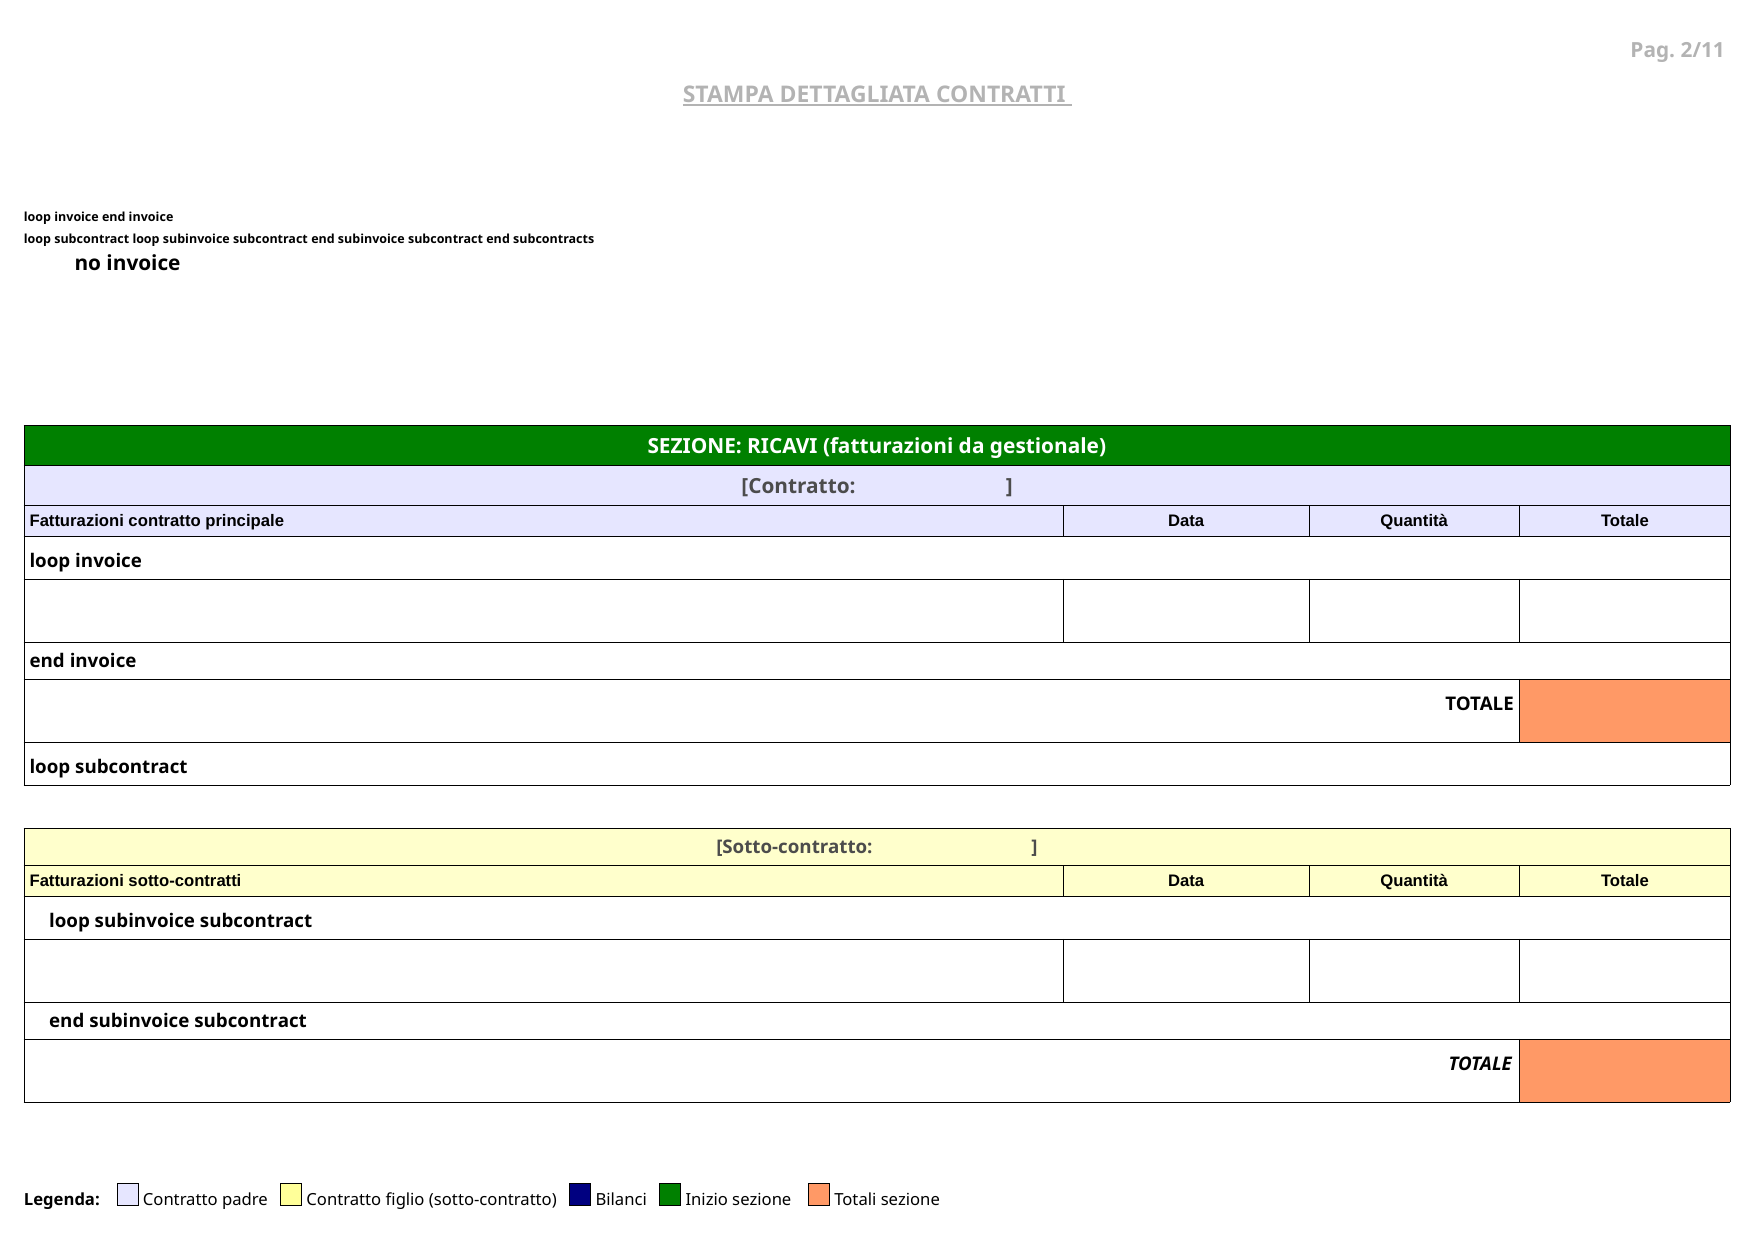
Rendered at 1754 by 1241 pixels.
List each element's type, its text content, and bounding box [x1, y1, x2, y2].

table_cell <formatLang(get_totals('invoice'))> [1520, 680, 1730, 742]
table_cell loop subcontract [25, 743, 1730, 785]
table_cell Data [1064, 866, 1309, 896]
table_cell Quantità [1310, 506, 1519, 536]
table_cell [Sotto-contratto: <subcontract.name>] [25, 829, 1730, 865]
table_cell [24, 786, 1730, 828]
table_cell end invoice [25, 643, 1730, 679]
table_header [24, 379, 1730, 425]
text </if> no invoice [24, 248, 1730, 276]
table_cell loop invoice [25, 537, 1730, 579]
table_cell TOTALE [25, 1040, 1519, 1102]
text loop subcontract loop subinvoice subcontract end subinvoice subcontract end subcontracts [24, 231, 1730, 248]
table_cell <subinvoice.name> [25, 940, 1063, 1002]
table_cell Quantità [1310, 866, 1519, 896]
table_cell Fatturazioni contratto principale [25, 506, 1063, 536]
table_cell <invoice.name> [25, 580, 1063, 642]
text <if test="test_part('invoice', data)"> [24, 316, 1730, 345]
table_cell end subinvoice subcontract [25, 1003, 1730, 1039]
text <if test="not test_part('invoice', data)"> [24, 173, 1730, 202]
table_cell Fatturazioni sotto-contratti [25, 866, 1063, 896]
table_cell <formatLang(invoice.amount)> [1520, 580, 1730, 642]
table_cell <formatLang(get_totals('invoice'))> [1520, 1040, 1730, 1102]
table_cell Totale [1520, 506, 1730, 536]
table_cell <formatLang(invoice.unit_amount)> [1310, 580, 1519, 642]
table_cell TOTALE [25, 680, 1519, 742]
table_cell [Contratto: <contract.name>] [25, 466, 1730, 505]
table_cell SEZIONE: RICAVI (fatturazioni da gestionale) [25, 426, 1730, 465]
table_cell <formatLang(subinvoice.date, date=True)> [1064, 940, 1309, 1002]
table_cell <formatLang(subinvoice.unit_amount)> [1310, 940, 1519, 1002]
table_cell <formatLang(invoice.date, date=True)> [1064, 580, 1309, 642]
table_cell <formatLang(subinvoice.amount)> [1520, 940, 1730, 1002]
table_cell Data [1064, 506, 1309, 536]
table_cell Totale [1520, 866, 1730, 896]
table_cell loop subinvoice subcontract [25, 897, 1730, 939]
text loop invoice end invoice [24, 208, 1730, 225]
